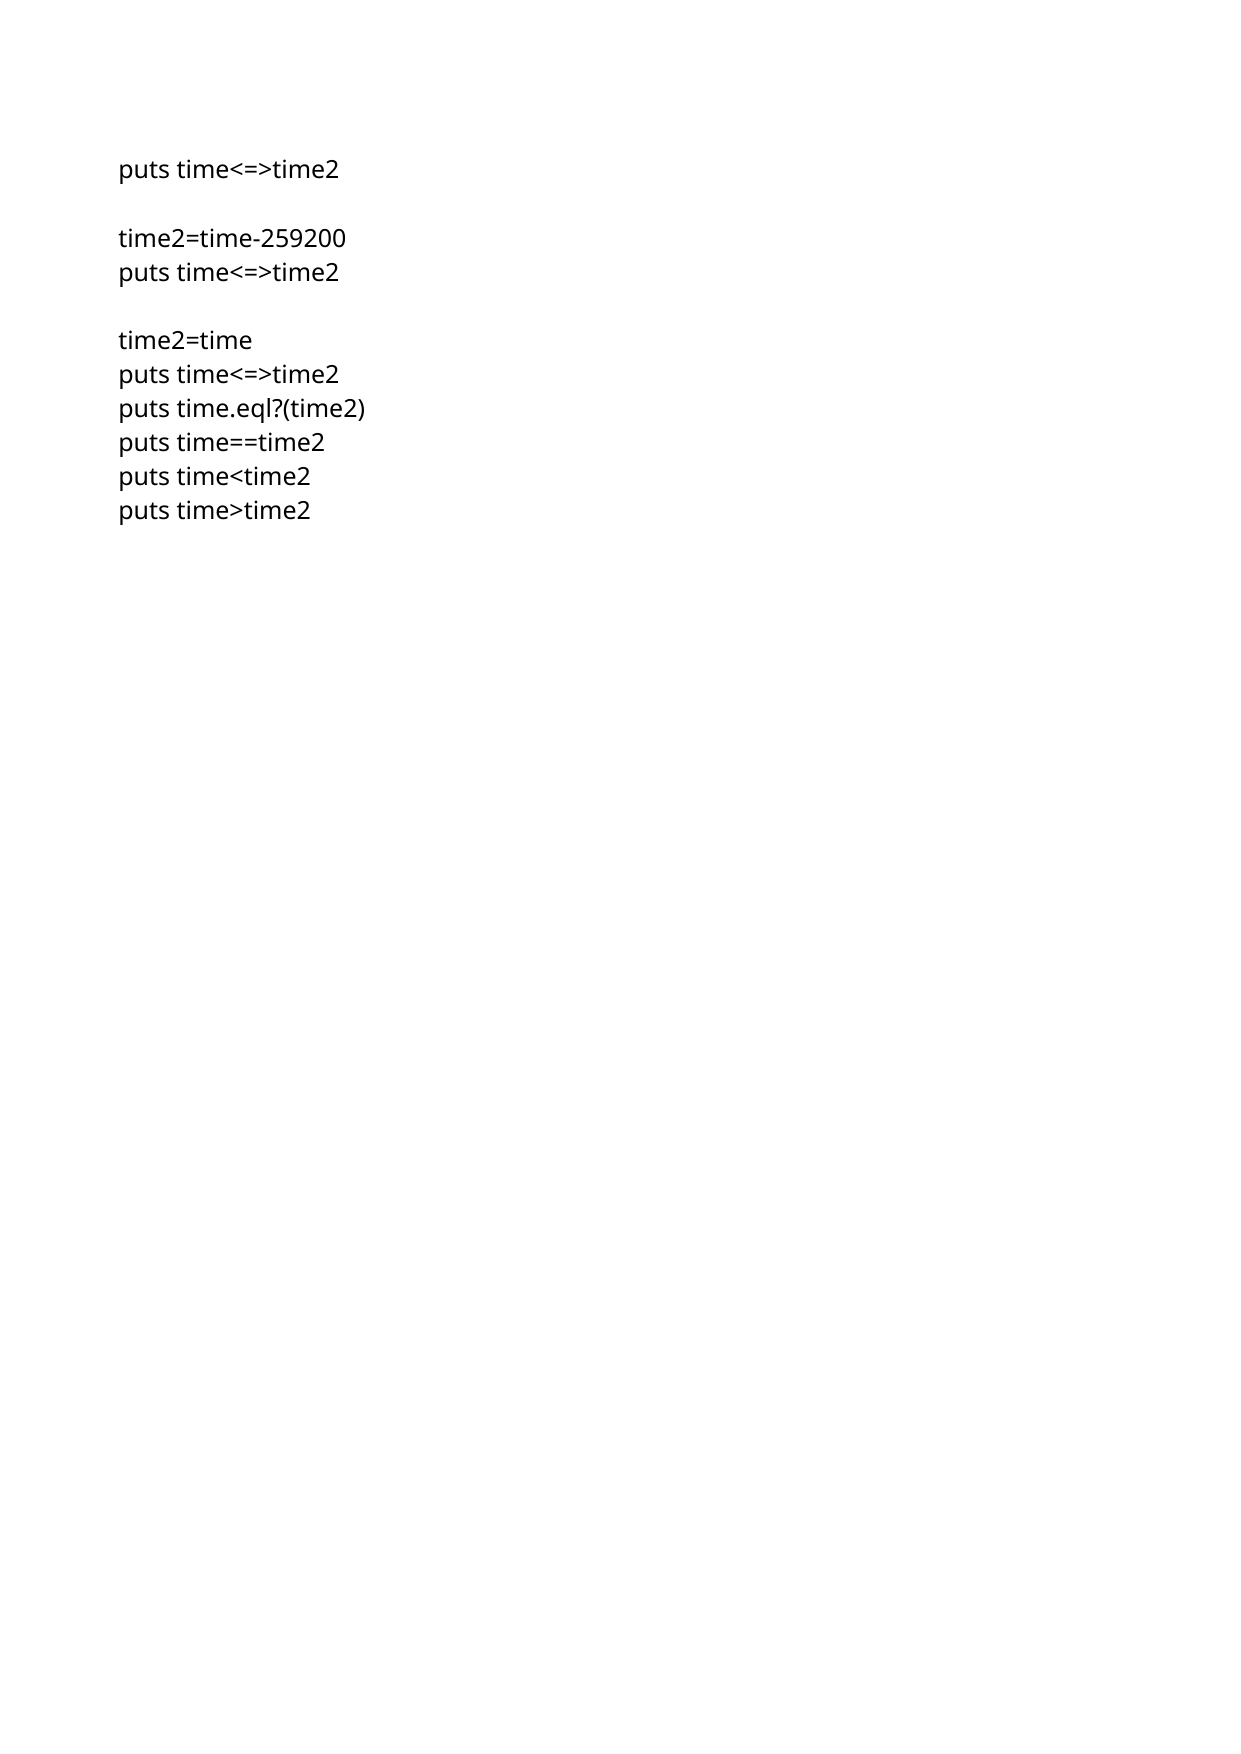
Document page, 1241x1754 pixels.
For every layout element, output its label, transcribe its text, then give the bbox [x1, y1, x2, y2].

text puts time<time2 [118, 459, 1122, 493]
text puts time==time2 [118, 425, 1122, 459]
text puts time.eql?(time2) [118, 391, 1122, 425]
text puts time<=>time2 [118, 152, 1122, 186]
text puts time<=>time2 [118, 254, 1122, 288]
text time2=time [118, 322, 1122, 357]
text puts time>time2 [118, 493, 1122, 527]
text puts time<=>time2 [118, 357, 1122, 391]
text time2=time-259200 [118, 220, 1122, 254]
